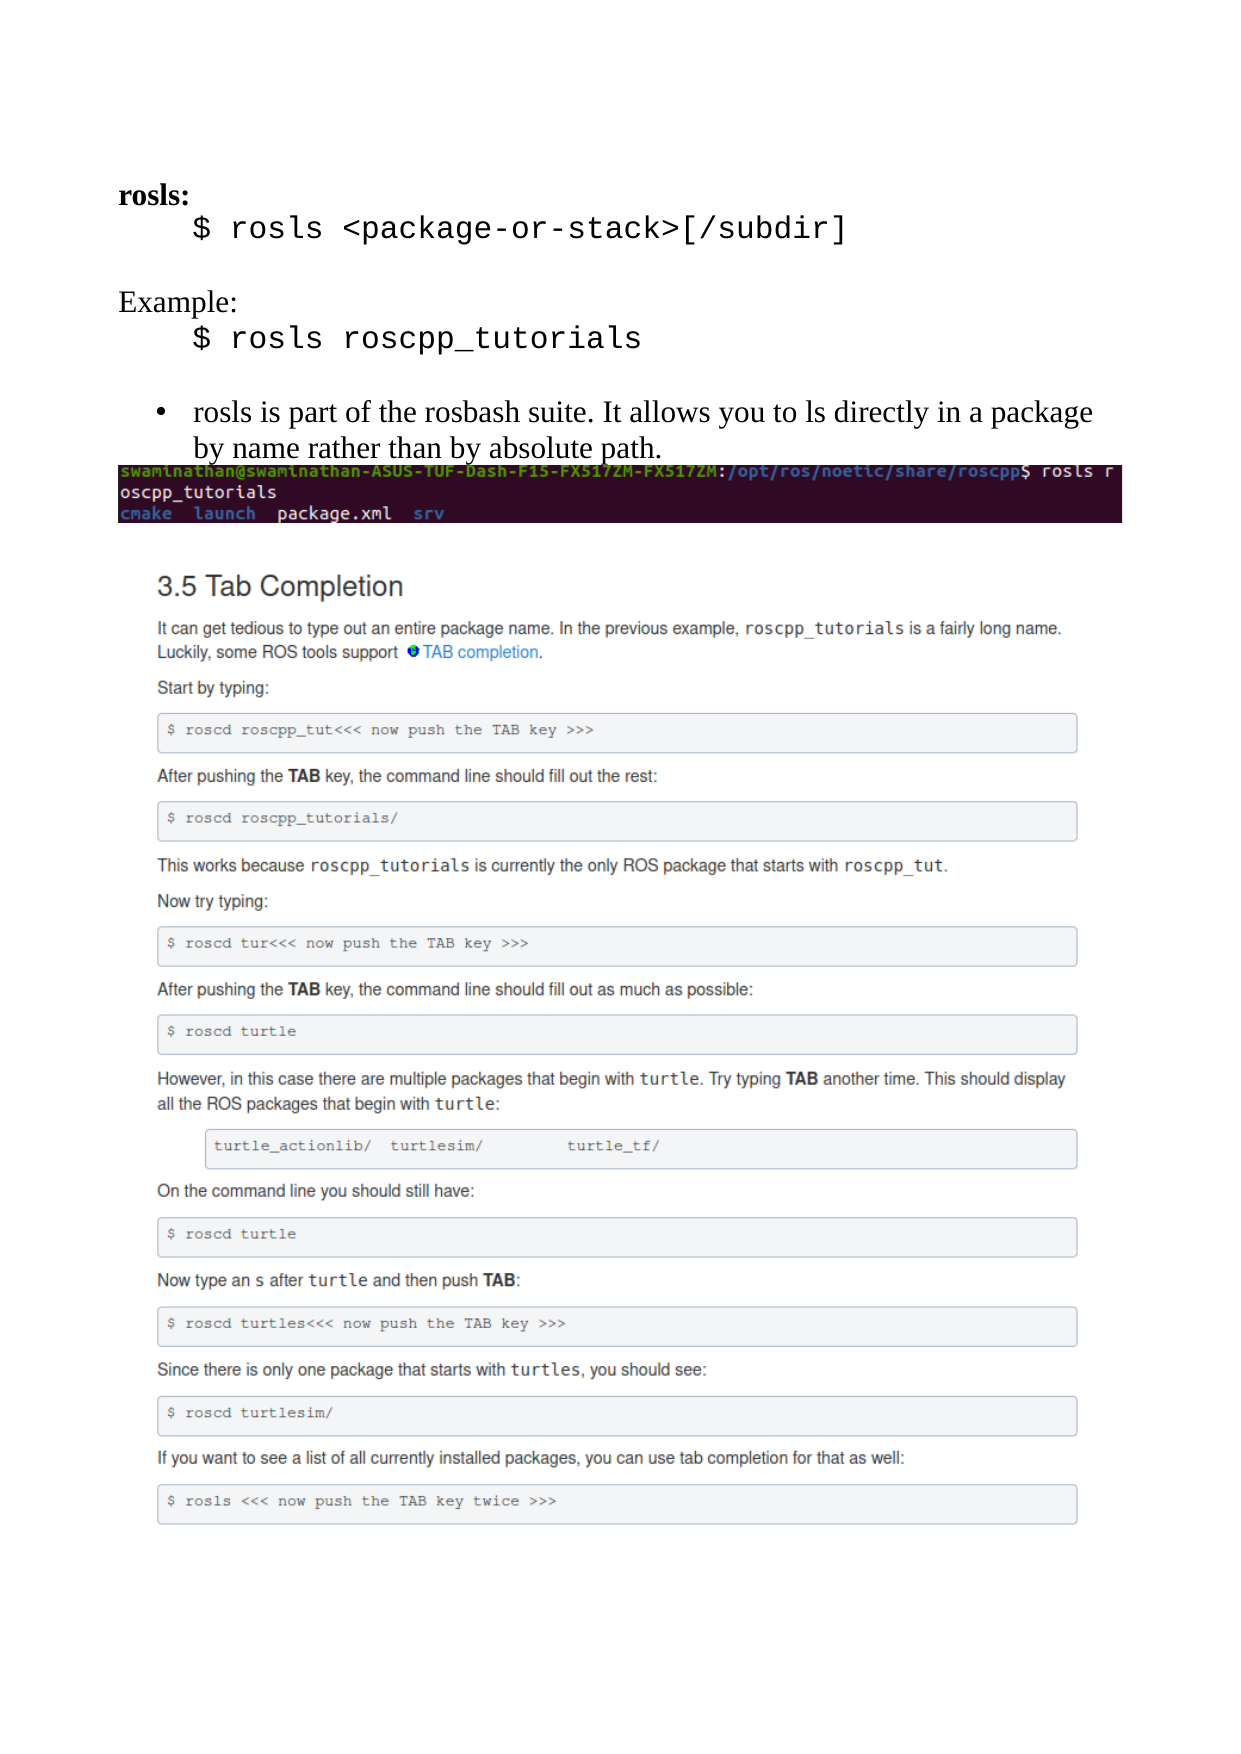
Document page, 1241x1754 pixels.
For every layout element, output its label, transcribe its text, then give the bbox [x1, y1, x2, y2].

picture [118, 465, 1123, 523]
text $ rosls roscpp_tutorials [118, 319, 1122, 358]
text $ rosls <package-or-stack>[/subdir] [118, 212, 1122, 248]
picture [118, 558, 1123, 1539]
list rosls is part of the rosbash suite. It allows you to ls directly in a package by name rather than by absolute path. [156, 393, 1122, 465]
text rosls: [118, 176, 1122, 212]
text Example: [118, 283, 1122, 319]
